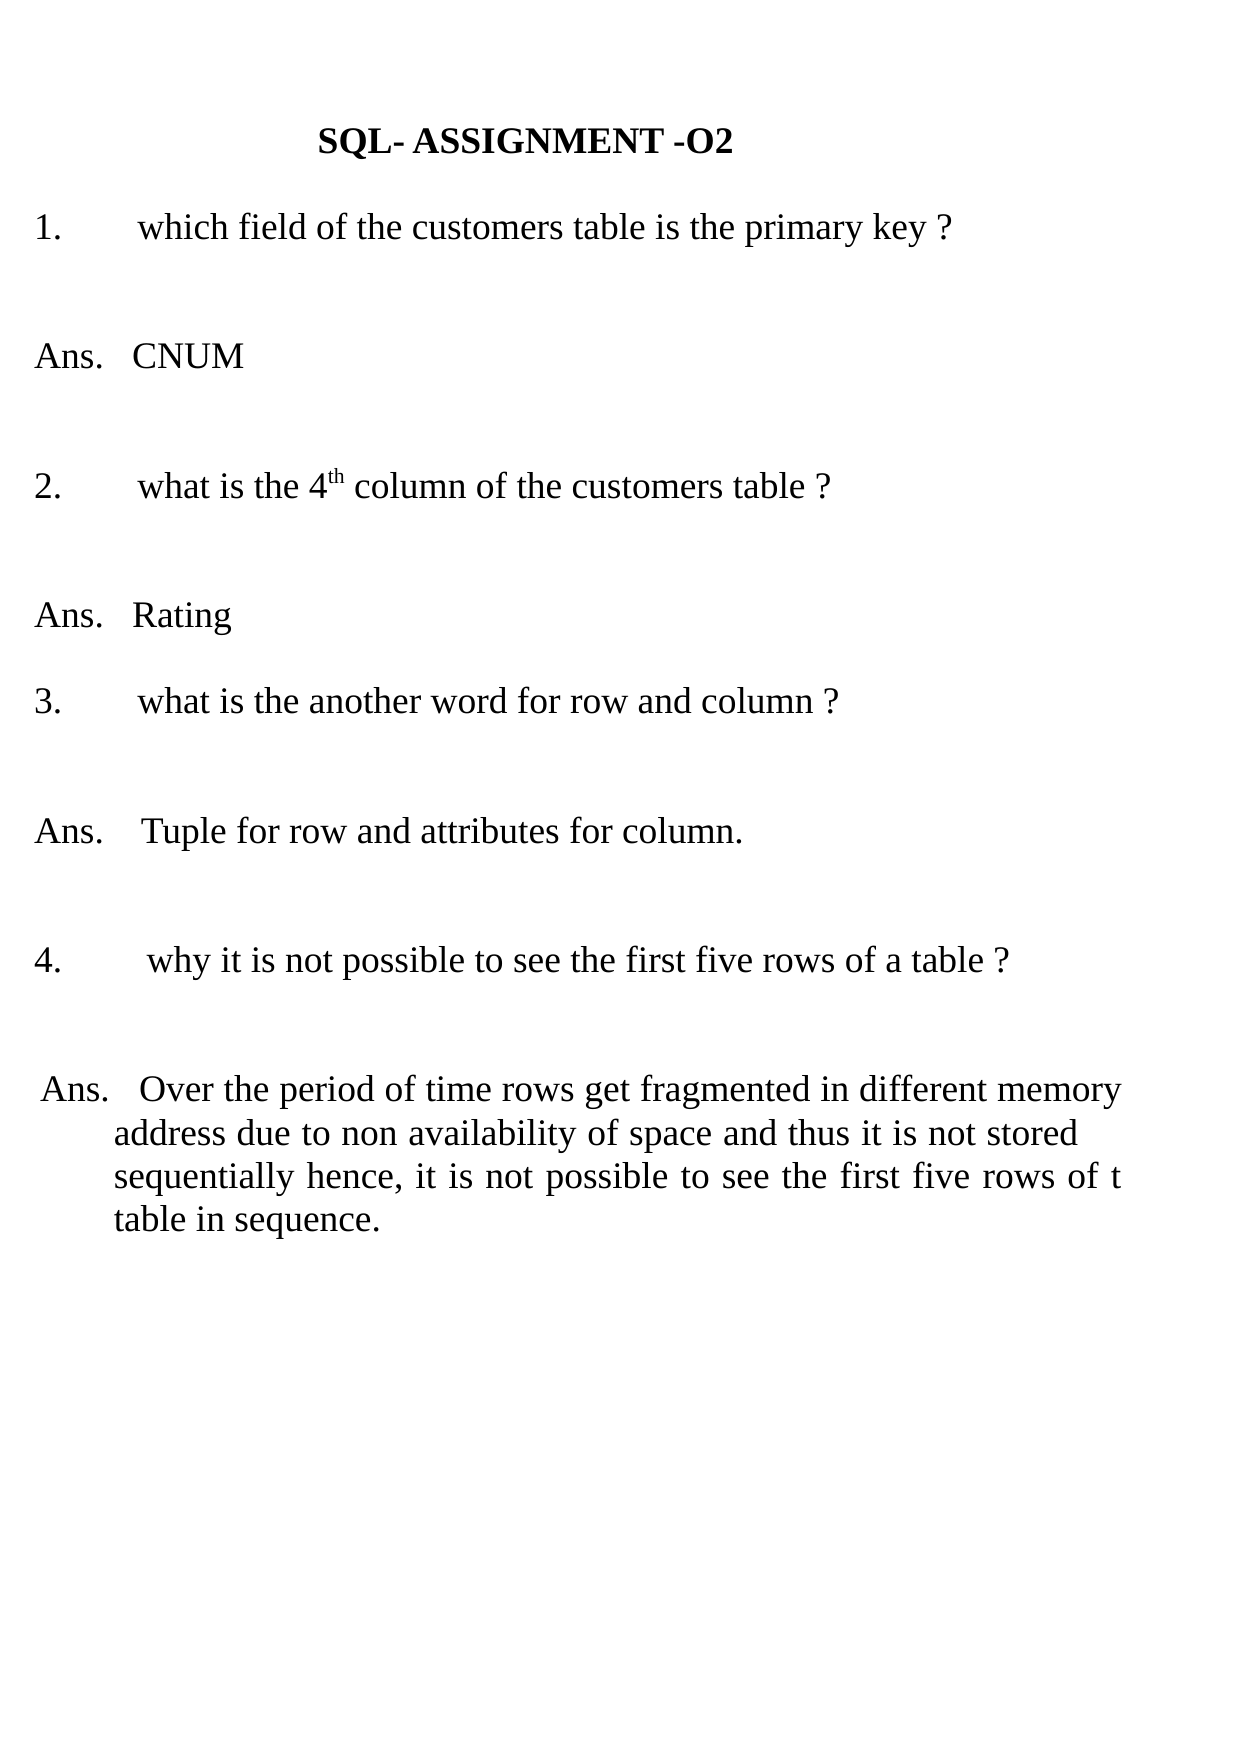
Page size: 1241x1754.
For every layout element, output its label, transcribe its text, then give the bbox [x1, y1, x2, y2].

text 3. what is the another word for row and column ? [34, 679, 1123, 722]
text 1. which field of the customers table is the primary key ? [34, 204, 1123, 247]
text Ans. Rating [34, 592, 1123, 636]
text Ans. Over the period of time rows get fragmented in different memory address due to non availability of space and thus it is not stored sequentially hence, it is not possible to see the first five rows of t table in sequence. [40, 1067, 1123, 1239]
text 2. what is the 4th column of the customers table ? [34, 463, 1123, 506]
text Ans. CNUM [34, 334, 1123, 377]
text Ans. Tuple for row and attributes for column. [34, 808, 1123, 851]
text 4. why it is not possible to see the first five rows of a table ? [34, 937, 1123, 981]
text SQL- ASSIGNMENT -O2 [46, 118, 1123, 161]
